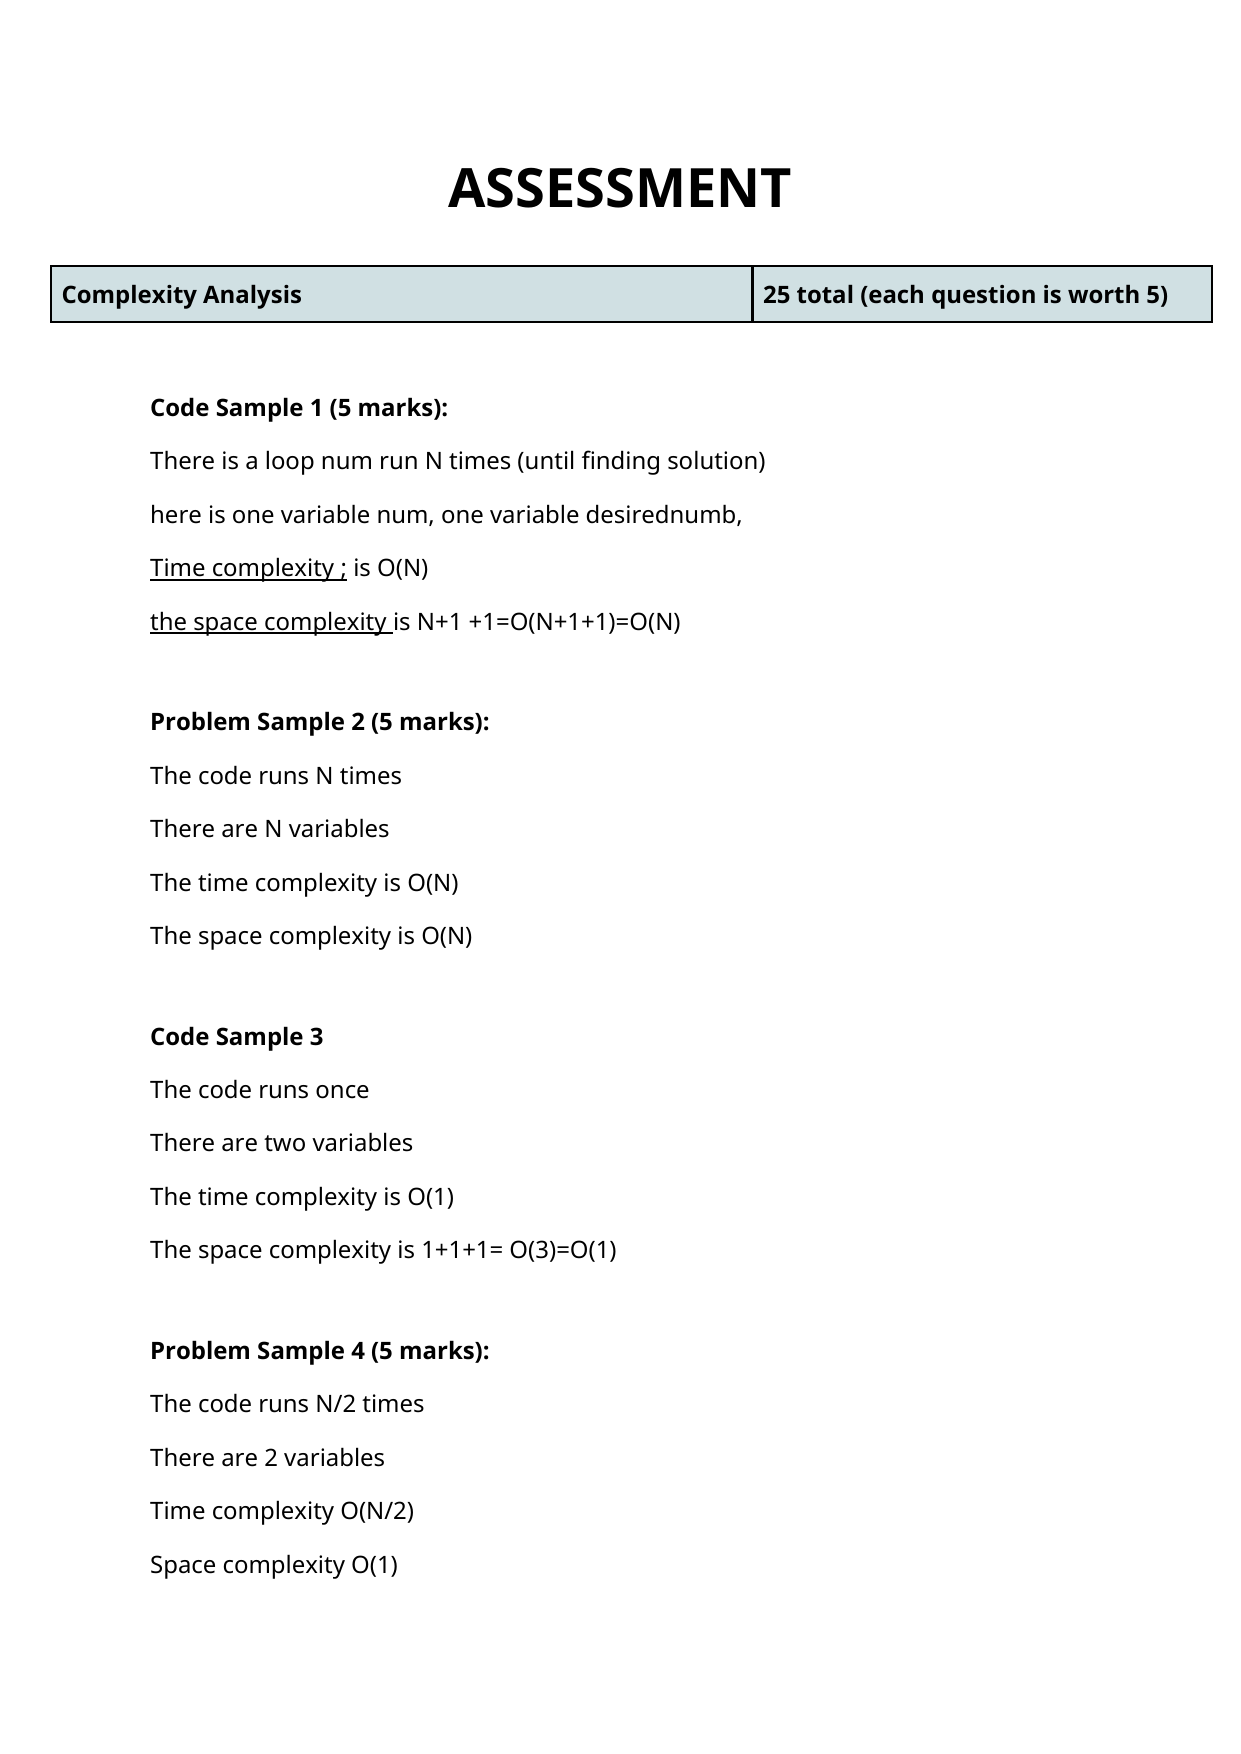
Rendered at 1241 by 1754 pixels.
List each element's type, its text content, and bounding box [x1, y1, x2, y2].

text here is one variable num, one variable desirednumb, [150, 497, 1090, 530]
text Space complexity O(1) [150, 1547, 1090, 1580]
text The time complexity is O(1) [150, 1180, 1090, 1212]
text ASSESSMENT [150, 150, 1090, 224]
table_header Complexity Analysis [52, 267, 751, 321]
text The time complexity is O(N) [150, 865, 1090, 898]
text The code runs once [150, 1073, 1090, 1105]
text There are two variables [150, 1126, 1090, 1159]
text the space complexity is N+1 +1=O(N+1+1)=O(N) [150, 604, 1090, 637]
text There is a loop num run N times (until finding solution) [150, 444, 1090, 477]
text Problem Sample 4 (5 marks): [150, 1334, 1090, 1366]
text There are N variables [150, 812, 1090, 844]
text Code Sample 1 (5 marks): [150, 391, 1090, 423]
table_header 25 total (each question is worth 5) [754, 267, 1211, 321]
text There are 2 variables [150, 1441, 1090, 1473]
text The space complexity is 1+1+1= O(3)=O(1) [150, 1233, 1090, 1266]
text Time complexity O(N/2) [150, 1494, 1090, 1527]
text The space complexity is O(N) [150, 919, 1090, 951]
text Code Sample 3 [150, 1019, 1090, 1052]
text Time complexity ; is O(N) [150, 551, 1090, 583]
text The code runs N times [150, 758, 1090, 791]
text The code runs N/2 times [150, 1387, 1090, 1420]
text Problem Sample 2 (5 marks): [150, 705, 1090, 738]
